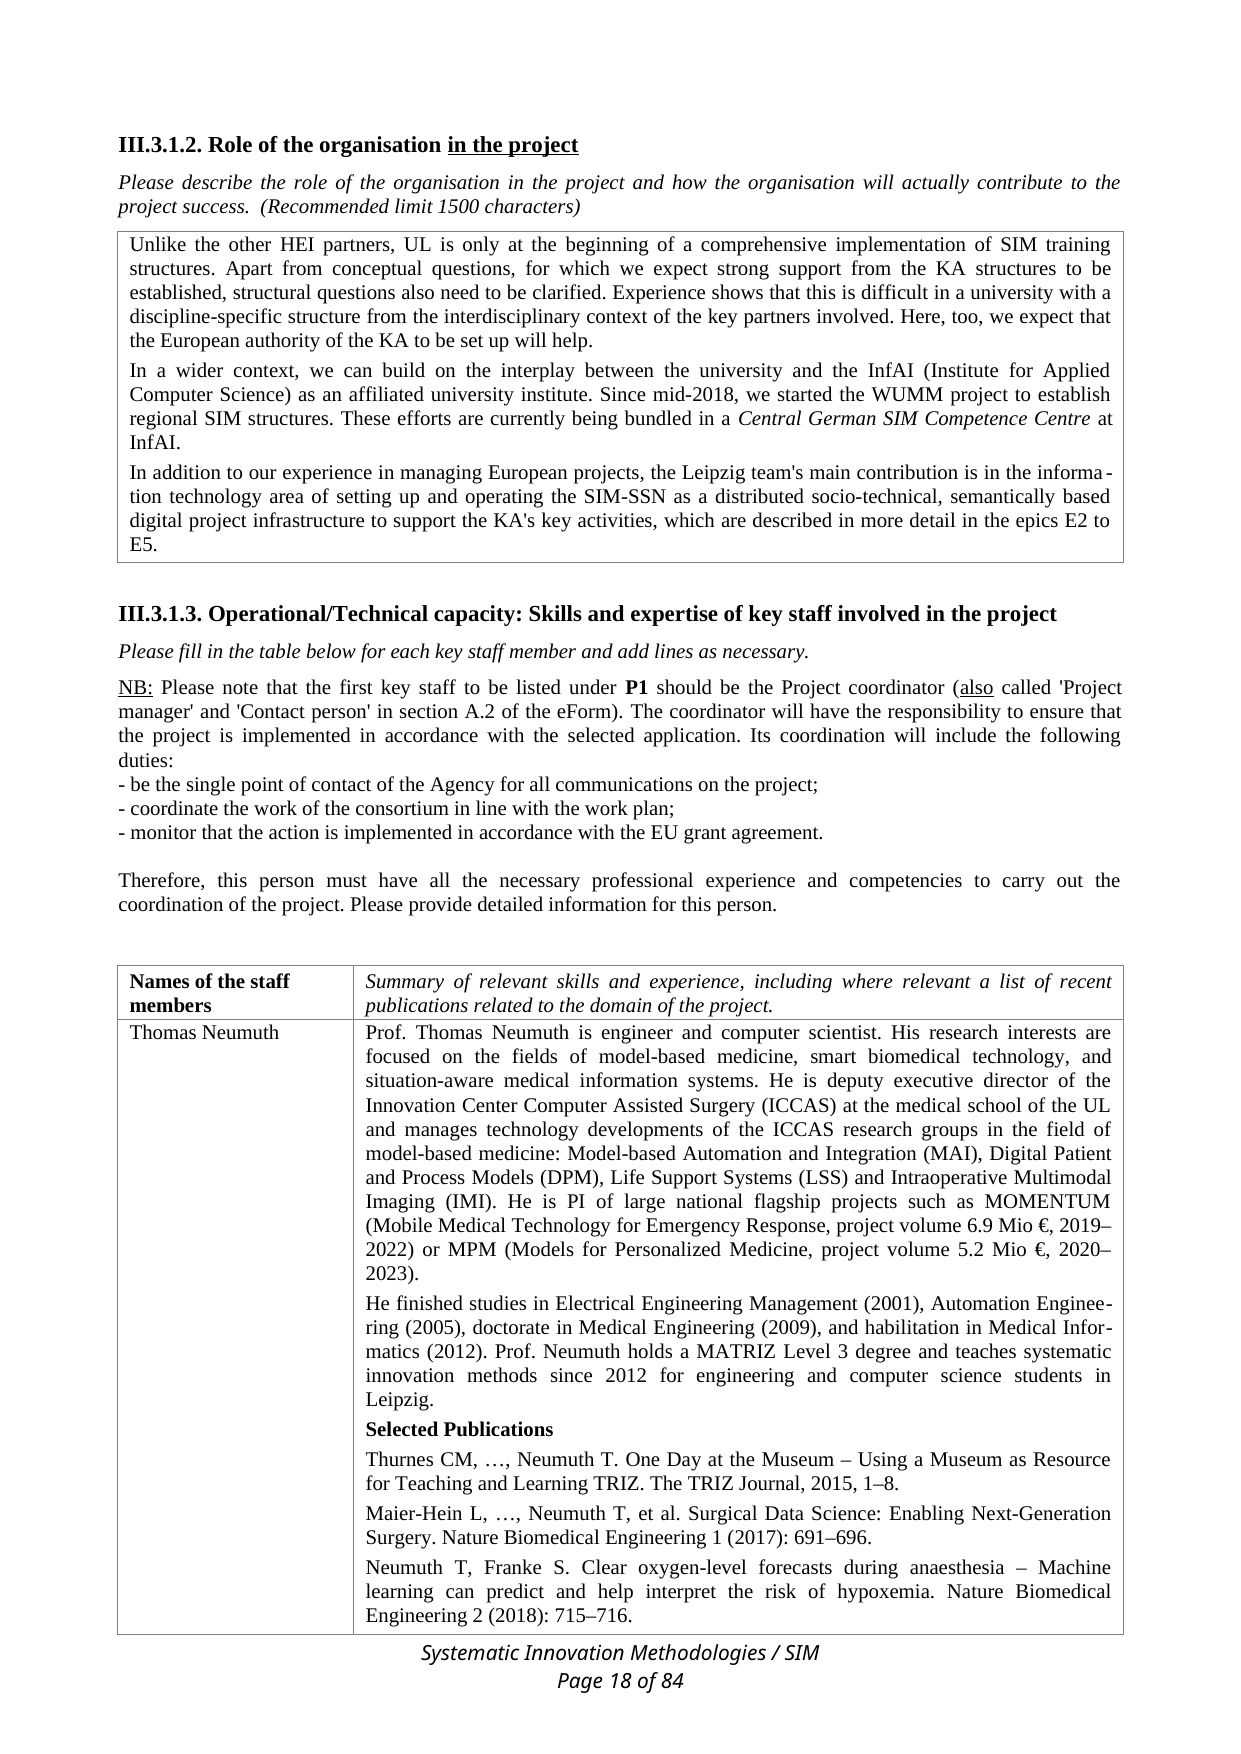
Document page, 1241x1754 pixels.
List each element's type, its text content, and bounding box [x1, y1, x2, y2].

text Therefore, this person must have all the necessary professional experience and competencies to carry out the coordination of the project. Please provide detailed information for this person. [118, 868, 1122, 916]
table_header Summary of relevant skills and experience, including where relevant a list of recent publications related to the domain of the project. [354, 966, 1123, 1019]
text Please fill in the table below for each key staff member and add lines as necessary. [118, 639, 1122, 663]
text - monitor that the action is implemented in accordance with the EU grant agreement. [118, 820, 1122, 844]
table_cell Prof. Thomas Neumuth is engineer and computer scientist. His research interests are focused on the fields of model-based medicine, smart biomedical technology, and situation-aware medical information systems. He is deputy executive director of the Innovation Center Computer Assisted Surgery (ICCAS) at the medical school of the UL and manages technology developments of the ICCAS research groups in the field of model-based medicine: Model-based Automation and Integration (MAI), Digital Patient and Process Models (DPM), Life Support Systems (LSS) and Intraoperative Multimodal Imaging (IMI). He is PI of large national flagship projects such as MOMENTUM (Mobile Medical Technology for Emergency Response, project volume 6.9 Mio €, 2019–2022) or MPM (Models for Personalized Medicine, project volume 5.2 Mio €, 2020–2023). He finished studies in Electrical Engineering Management (2001), Automation Enginee­ring (2005), doctorate in Medical Engineering (2009), and habilitation in Medical Infor­matics (2012). Prof. Neumuth holds a MATRIZ Level 3 degree and teaches systematic innovation methods since 2012 for engineering and computer science students in Leipzig. Selected Publications Thurnes CM, …, Neumuth T. One Day at the Museum – Using a Museum as Resource for Teaching and Learning TRIZ. The TRIZ Journal, 2015, 1–8. Maier-Hein L, …, Neumuth T, et al. Surgical Data Science: Enabling Next-Generation Surgery. Nature Biomedical Engineering 1 (2017): 691–696. Neumuth T, Franke S. Clear oxygen-level forecasts during anaesthesia – Machine learning can predict and help interpret the risk of hypoxemia. Nature Biomedical Engineering 2 (2018): 715–716. [354, 1020, 1123, 1633]
table_header Names of the staff members [118, 966, 353, 1019]
text Please describe the role of the organisation in the project and how the organisation will actually contribute to the project success. (Recommended limit 1500 characters) [118, 170, 1122, 218]
text - be the single point of contact of the Agency for all communications on the project; [118, 772, 1122, 796]
text - coordinate the work of the consortium in line with the work plan; [118, 796, 1122, 820]
table_header Unlike the other HEI partners, UL is only at the beginning of a comprehensive implementation of SIM training structures. Apart from conceptual questions, for which we expect strong support from the KA structures to be established, structural questions also need to be clarified. Experience shows that this is difficult in a university with a discipline-specific structure from the interdisciplinary context of the key partners involved. Here, too, we expect that the European authority of the KA to be set up will help. In a wider context, we can build on the interplay between the university and the InfAI (Institute for Applied Computer Science) as an affiliated university institute. Since mid-2018, we started the WUMM project to establish regional SIM structures. These efforts are currently being bundled in a Central German SIM Competence Centre at InfAI. In addition to our experience in managing European projects, the Leipzig team's main contribution is in the informa­tion technology area of setting up and operating the SIM-SSN as a distributed socio-technical, semantically based digital project infrastructure to support the KA's key activities, which are described in more detail in the epics E2 to E5. [118, 232, 1123, 562]
text NB: Please note that the first key staff to be listed under P1 should be the Project coordinator (also called 'Project manager' and 'Contact person' in section A.2 of the eForm). The coordinator will have the responsibility to ensure that the project is implemented in accordance with the selected application. Its coordination will include the following duties: [118, 675, 1122, 772]
text III.3.1.3. Operational/Technical capacity: Skills and expertise of key staff involved in the project [118, 600, 1122, 626]
text III.3.1.2. Role of the organisation in the project [118, 131, 1122, 157]
table_cell Thomas Neumuth [118, 1020, 353, 1633]
